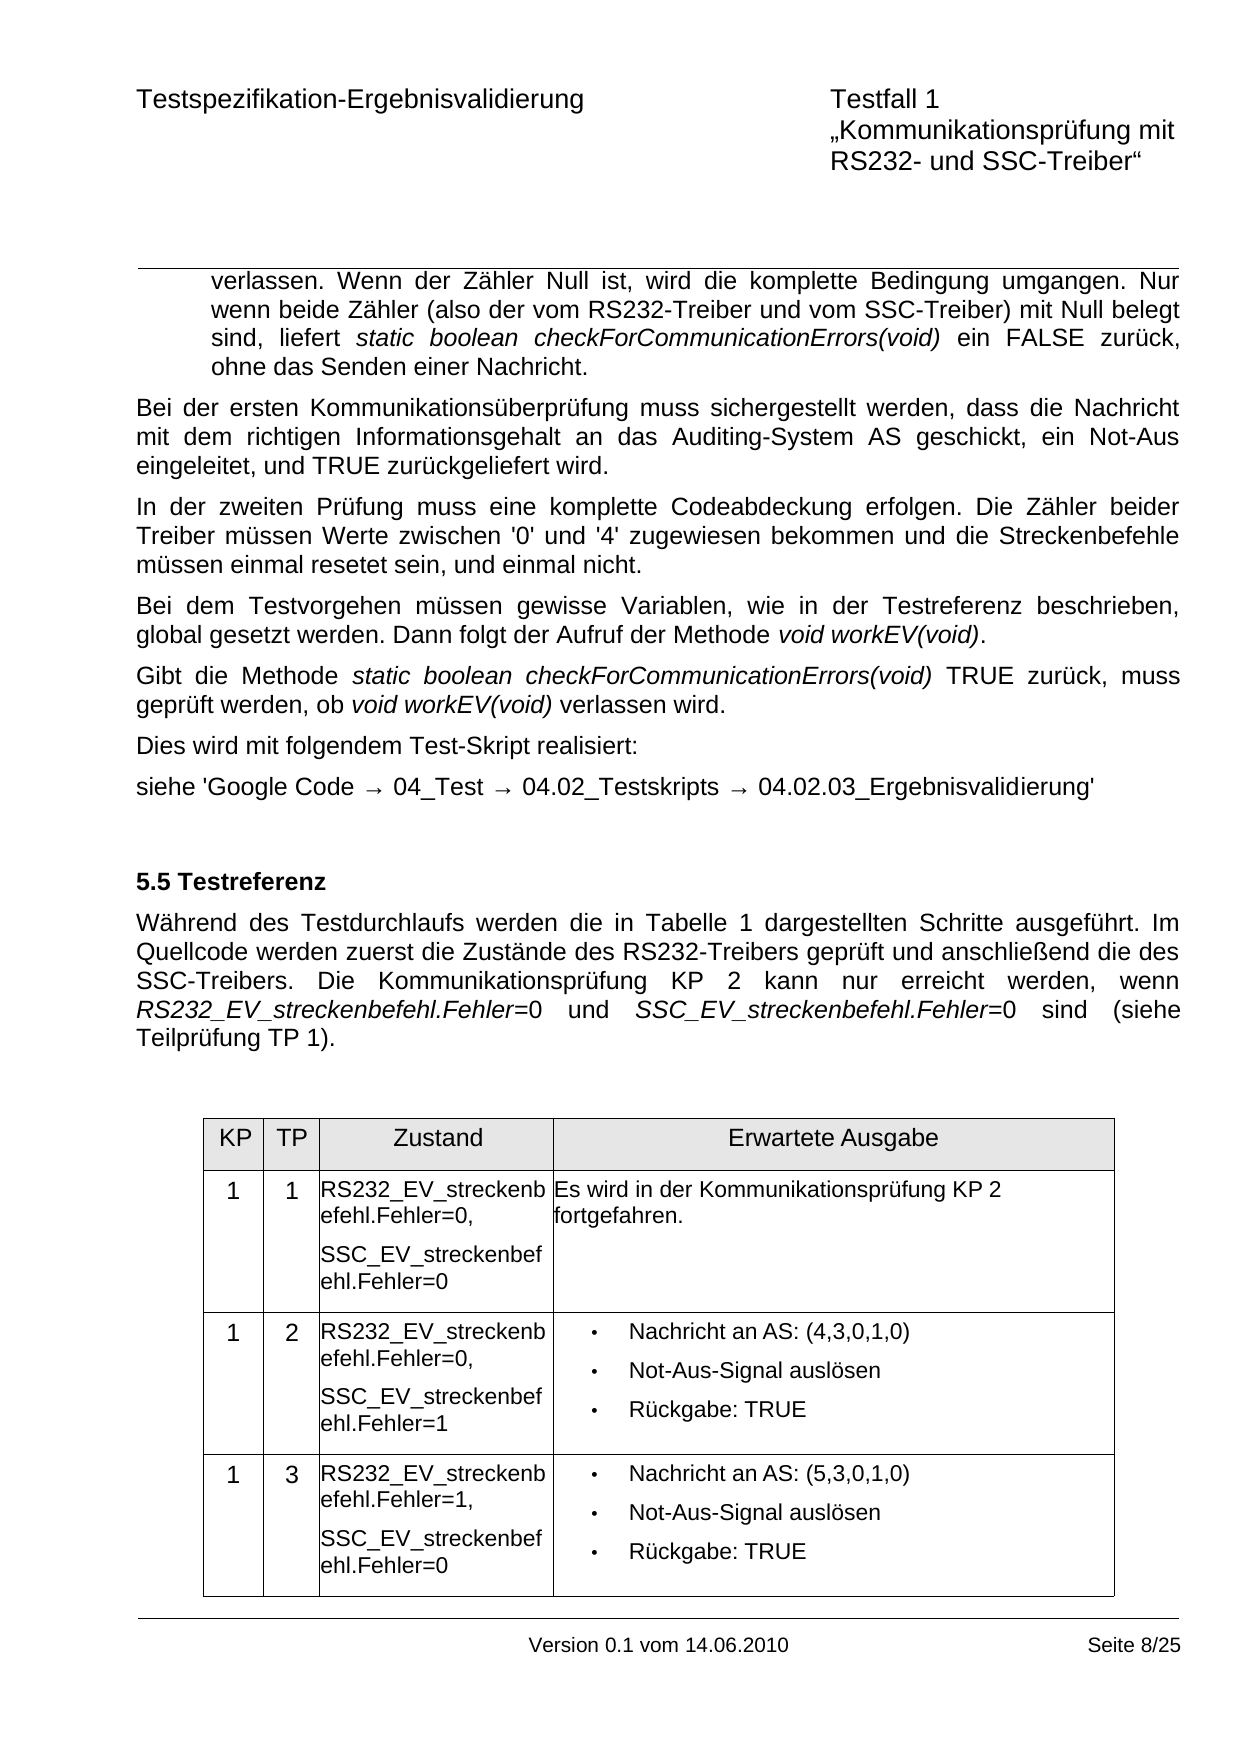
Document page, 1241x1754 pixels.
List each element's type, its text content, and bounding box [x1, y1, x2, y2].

text Bei der ersten Kommunikationsüberprüfung muss sichergestellt werden, dass die Nachricht mit dem richtigen Informationsgehalt an das Auditing-System AS geschickt, ein Not-Aus eingeleitet, und TRUE zurückgeliefert wird. [136, 393, 1181, 479]
text Während des Testdurchlaufs werden die in Tabelle 1 dargestellten Schritte ausgeführt. Im Quellcode werden zuerst die Zustände des RS232-Treibers geprüft und anschließend die des SSC-Treibers. Die Kommunikationsprüfung KP 2 kann nur erreicht werden, wenn RS232_EV_streckenbefehl.Fehler=0 und SSC_EV_streckenbefehl.Fehler=0 sind (siehe Teilprüfung TP 1). [136, 908, 1181, 1052]
table_cell RS232_EV_streckenbefehl.Fehler=0, SSC_EV_streckenbefehl.Fehler=0 [320, 1171, 553, 1312]
text Dies wird mit folgendem Test-Skript realisiert: [136, 731, 1181, 759]
table_header Zustand [320, 1119, 553, 1170]
text Bei dem Testvorgehen müssen gewisse Variablen, wie in der Testreferenz beschrieben, global gesetzt werden. Dann folgt der Aufruf der Methode void workEV(void). [136, 591, 1181, 648]
table_cell Nachricht an AS: (5,3,0,1,0) Not-Aus-Signal auslösen Rückgabe: TRUE [554, 1455, 1114, 1596]
table_header TP [264, 1119, 319, 1170]
text In der zweiten Prüfung muss eine komplette Codeabdeckung erfolgen. Die Zähler beider Treiber müssen Werte zwischen '0' und '4' zugewiesen bekommen und die Streckenbefehle müssen einmal resetet sein, und einmal nicht. [136, 492, 1181, 578]
table_cell Nachricht an AS: (4,3,0,1,0) Not-Aus-Signal auslösen Rückgabe: TRUE [554, 1313, 1114, 1454]
table_cell Es wird in der Kommunikationsprüfung KP 2 fortgefahren. [554, 1171, 1114, 1312]
table_cell 1 [204, 1171, 263, 1312]
table_cell 1 [264, 1171, 319, 1312]
table_cell RS232_EV_streckenbefehl.Fehler=0, SSC_EV_streckenbefehl.Fehler=1 [320, 1313, 553, 1454]
table_header Erwartete Ausgabe [554, 1119, 1114, 1170]
text Gibt die Methode static boolean checkForCommunicationErrors(void) TRUE zurück, muss geprüft werden, ob void workEV(void) verlassen wird. [136, 661, 1181, 718]
text siehe 'Google Code → 04_Test → 04.02_Testskripts → 04.02.03_Ergebnisvalidierung' [136, 772, 1181, 801]
subtitle Testreferenz [136, 867, 1181, 896]
list Andererseits wird kontrolliert, ob beim letzten Modulaufruf der Streckenbefehl in den Shared-Memory zum RS232-Treiber bzw. SSC-Treiber geschrieben wurde. Es darf maximal dreimal zu keiner Streckenbefehlsschreibung in den Shared-Memory kommen. Wurde dreimal nacheinander nicht in diesen reingeschrieben und wird im aktuellen Methodendurchlauf der Streckenbefehl nicht resetet, wird ein Fehler an das Auditing-System gesendet, ein Not-Aus eingeleitet und TRUE zurückgegeben. Wurde hingegen nur ein- oder zweimal nicht in den Shared-Memory geschrieben, geht nur eine Warnung raus. Ist bei beiden Treibern der Zähler kleiner drei, wird die Methode static boolean checkForCommunicationErrors(void) mit dem Rückgabewert FALSE verlassen. Wenn der Zähler Null ist, wird die komplette Bedingung umgangen. Nur wenn beide Zähler (also der vom RS232-Treiber und vom SSC-Treiber) mit Null belegt sind, liefert static boolean checkForCommunicationErrors(void) ein FALSE zurück, ohne das Senden einer Nachricht. [173, 289, 1181, 381]
table_cell RS232_EV_streckenbefehl.Fehler=1, SSC_EV_streckenbefehl.Fehler=0 [320, 1455, 553, 1596]
table_cell 1 [204, 1455, 263, 1596]
table_cell 2 [264, 1313, 319, 1454]
table_cell 3 [264, 1455, 319, 1596]
table_cell 1 [204, 1313, 263, 1454]
table_header KP [204, 1119, 263, 1170]
